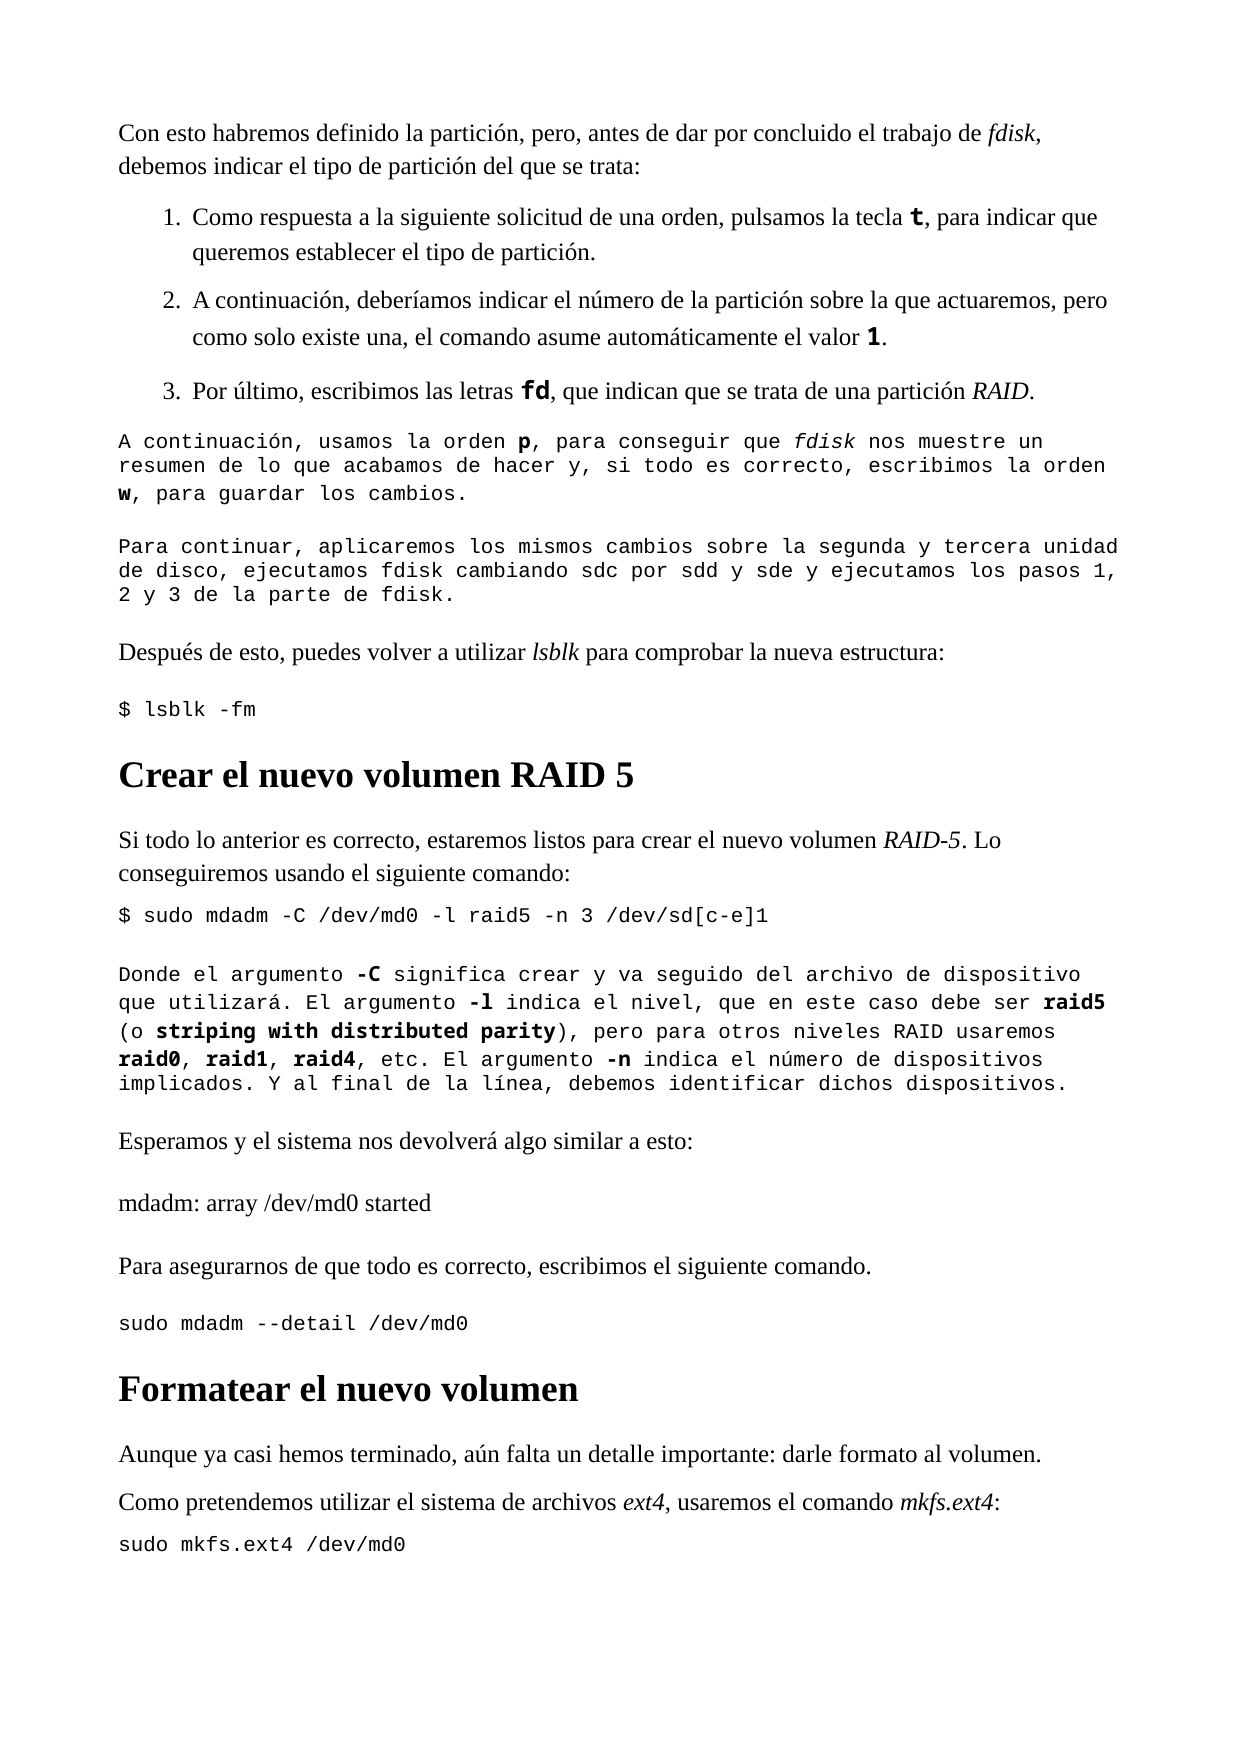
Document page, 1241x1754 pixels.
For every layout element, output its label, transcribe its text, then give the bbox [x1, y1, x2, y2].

text Para asegurarnos de que todo es correcto, escribimos el siguiente comando. [118, 1251, 1122, 1280]
text Esperamos y el sistema nos devolverá algo similar a esto: [118, 1126, 1122, 1155]
text Para continuar, aplicaremos los mismos cambios sobre la segunda y tercera unidad de disco, ejecutamos fdisk cambiando sdc por sdd y sde y ejecutamos los pasos 1, 2 y 3 de la parte de fdisk. [118, 536, 1122, 607]
subtitle Crear el nuevo volumen RAID 5 [118, 752, 1122, 795]
list Como respuesta a la siguiente solicitud de una orden, pulsamos la tecla t, para indicar que queremos establecer el tipo de partición. [162, 199, 1122, 266]
text mdadm: array /dev/md0 started [118, 1188, 1122, 1217]
text A continuación, usamos la orden p, para conseguir que fdisk nos muestre un resumen de lo que acabamos de hacer y, si todo es correcto, escribimos la orden w, para guardar los cambios. [118, 426, 1122, 507]
subtitle Formatear el nuevo volumen [118, 1367, 1122, 1410]
text Donde el argumento -C significa crear y va seguido del archivo de dispositivo que utilizará. El argumento -l indica el nivel, que en este caso debe ser raid5 (o striping with distributed parity), pero para otros niveles RAID usaremos raid0, raid1, raid4, etc. El argumento -n indica el número de dispositivos implicados. Y al final de la línea, debemos identificar dichos dispositivos. [118, 959, 1122, 1096]
text Si todo lo anterior es correcto, estaremos listos para crear el nuevo volumen RAID-5. Lo conseguiremos usando el siguiente comando: [118, 825, 1122, 887]
text Después de esto, puedes volver a utilizar lsblk para comprobar la nueva estructura: [118, 637, 1122, 665]
text $ sudo mdadm -C /dev/md0 -l raid5 -n 3 /dev/sd[c-e]1 [118, 906, 1122, 929]
list Por último, escribimos las letras fd, que indican que se trata de una partición RAID. [162, 372, 1122, 406]
text Con esto habremos definido la partición, pero, antes de dar por concluido el trabajo de fdisk, debemos indicar el tipo de partición del que se trata: [118, 118, 1122, 180]
text Aunque ya casi hemos terminado, aún falta un detalle importante: darle formato al volumen. [118, 1439, 1122, 1468]
list A continuación, deberíamos indicar el número de la partición sobre la que actuaremos, pero como solo existe una, el comando asume automáticamente el valor 1. [162, 285, 1122, 353]
text sudo mkfs.ext4 /dev/md0 [118, 1534, 1122, 1558]
text $ lsblk -fm [118, 699, 1122, 723]
text sudo mdadm --detail /dev/md0 [118, 1313, 1122, 1337]
text Como pretendemos utilizar el sistema de archivos ext4, usaremos el comando mkfs.ext4: [118, 1487, 1122, 1516]
